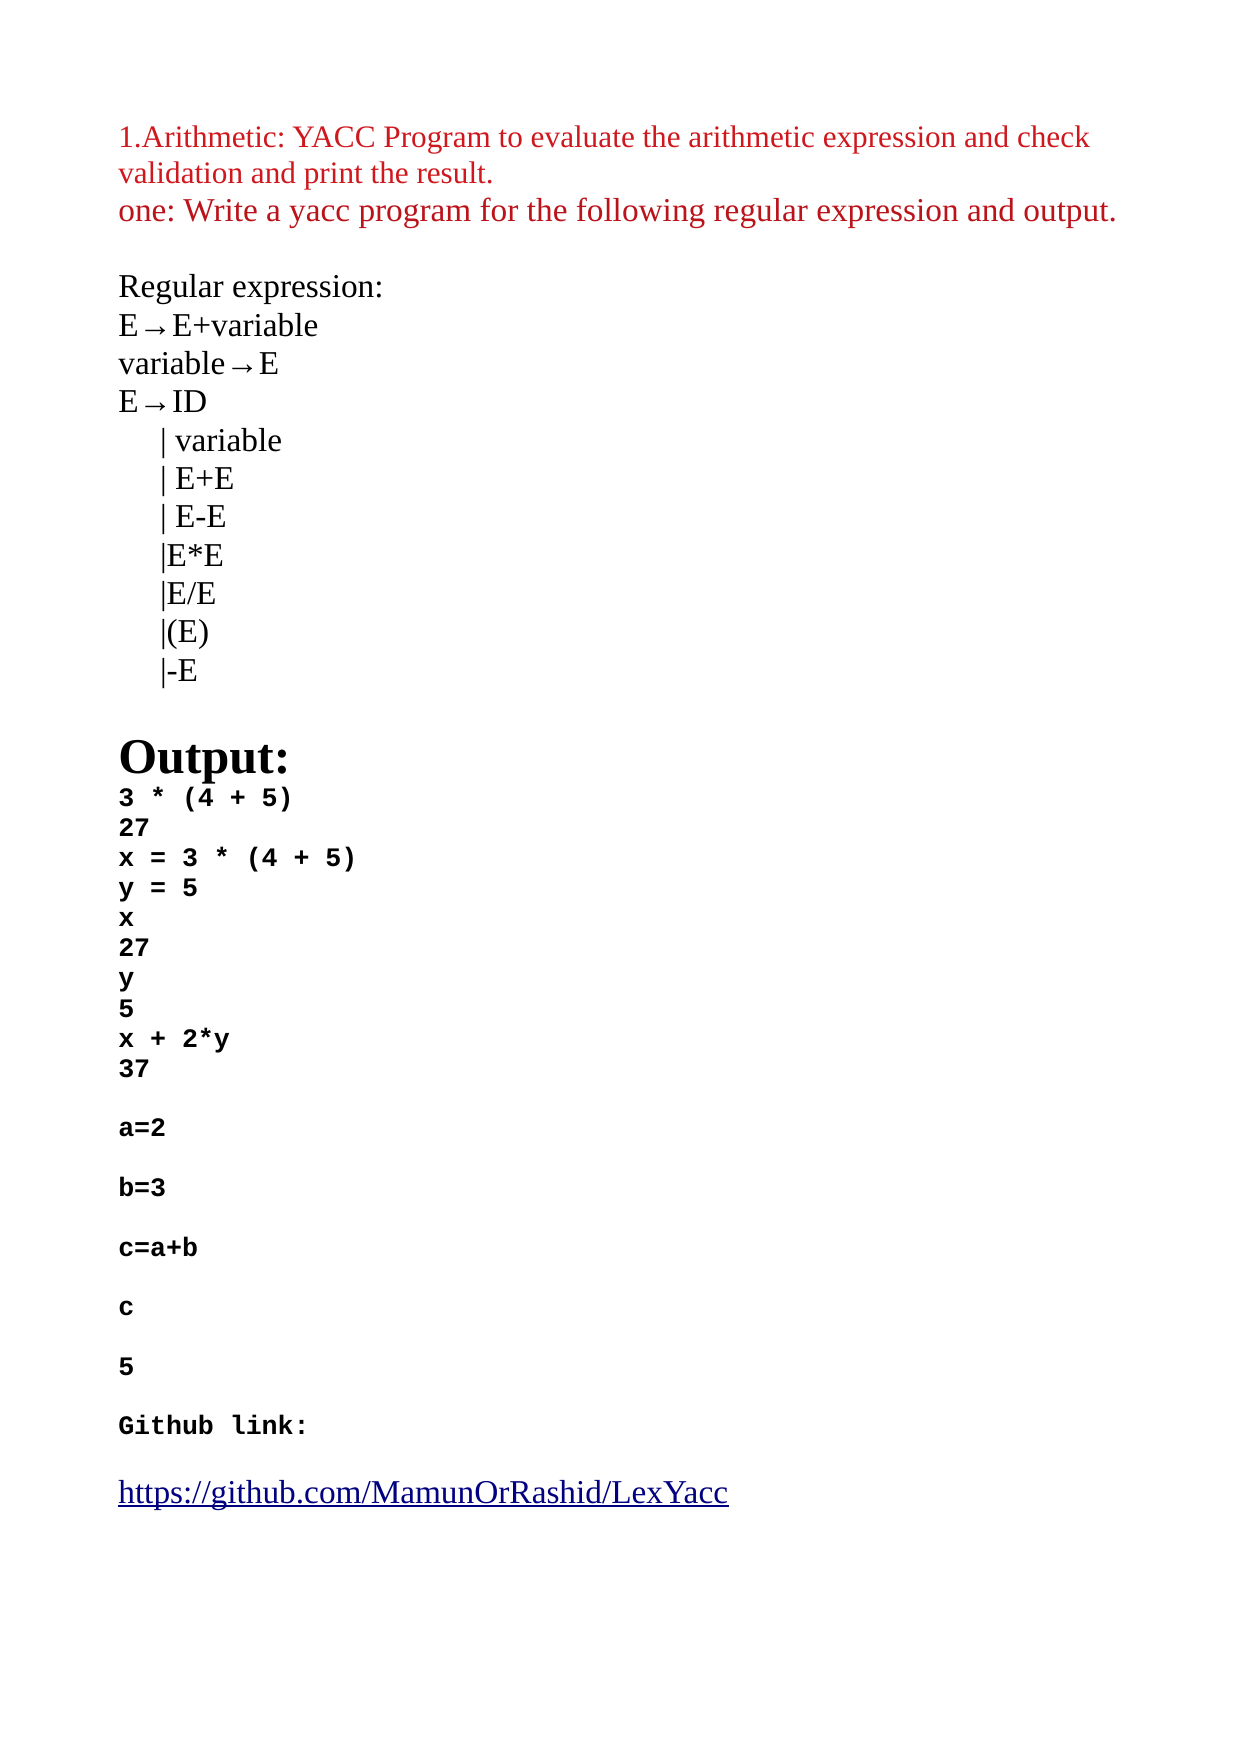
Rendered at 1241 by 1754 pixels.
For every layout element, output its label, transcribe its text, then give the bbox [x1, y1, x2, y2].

text 37 [118, 1055, 1122, 1085]
text E→ID [118, 382, 1122, 420]
text y [118, 965, 1122, 995]
text 27 [118, 935, 1122, 965]
text x + 2*y [118, 1025, 1122, 1055]
text https://github.com/MamunOrRashid/LexYacc [118, 1472, 1122, 1511]
text | E+E [118, 458, 1122, 497]
text |(E) [118, 612, 1122, 650]
text x = 3 * (4 + 5) [118, 844, 1122, 874]
text | E-E [118, 497, 1122, 535]
text x [118, 904, 1122, 935]
text Github link: [118, 1413, 1122, 1443]
text one: Write a yacc program for the following regular expression and output. [118, 190, 1122, 228]
text |E/E [118, 573, 1122, 612]
text variable→E [118, 343, 1122, 382]
text |E*E [118, 535, 1122, 573]
text c [118, 1293, 1122, 1323]
text Output: [118, 727, 1122, 784]
text Regular expression: [118, 267, 1122, 305]
text 5 [118, 1353, 1122, 1383]
text 1.Arithmetic: YACC Program to evaluate the arithmetic expression and check validation and print the result. [118, 118, 1122, 190]
text a=2 [118, 1115, 1122, 1145]
text 3 * (4 + 5) [118, 784, 1122, 814]
text E→E+variable [118, 305, 1122, 343]
text |-E [118, 650, 1122, 688]
text 27 [118, 814, 1122, 844]
text y = 5 [118, 874, 1122, 904]
text | variable [118, 420, 1122, 458]
text b=3 [118, 1174, 1122, 1204]
text c=a+b [118, 1234, 1122, 1264]
text 5 [118, 995, 1122, 1025]
